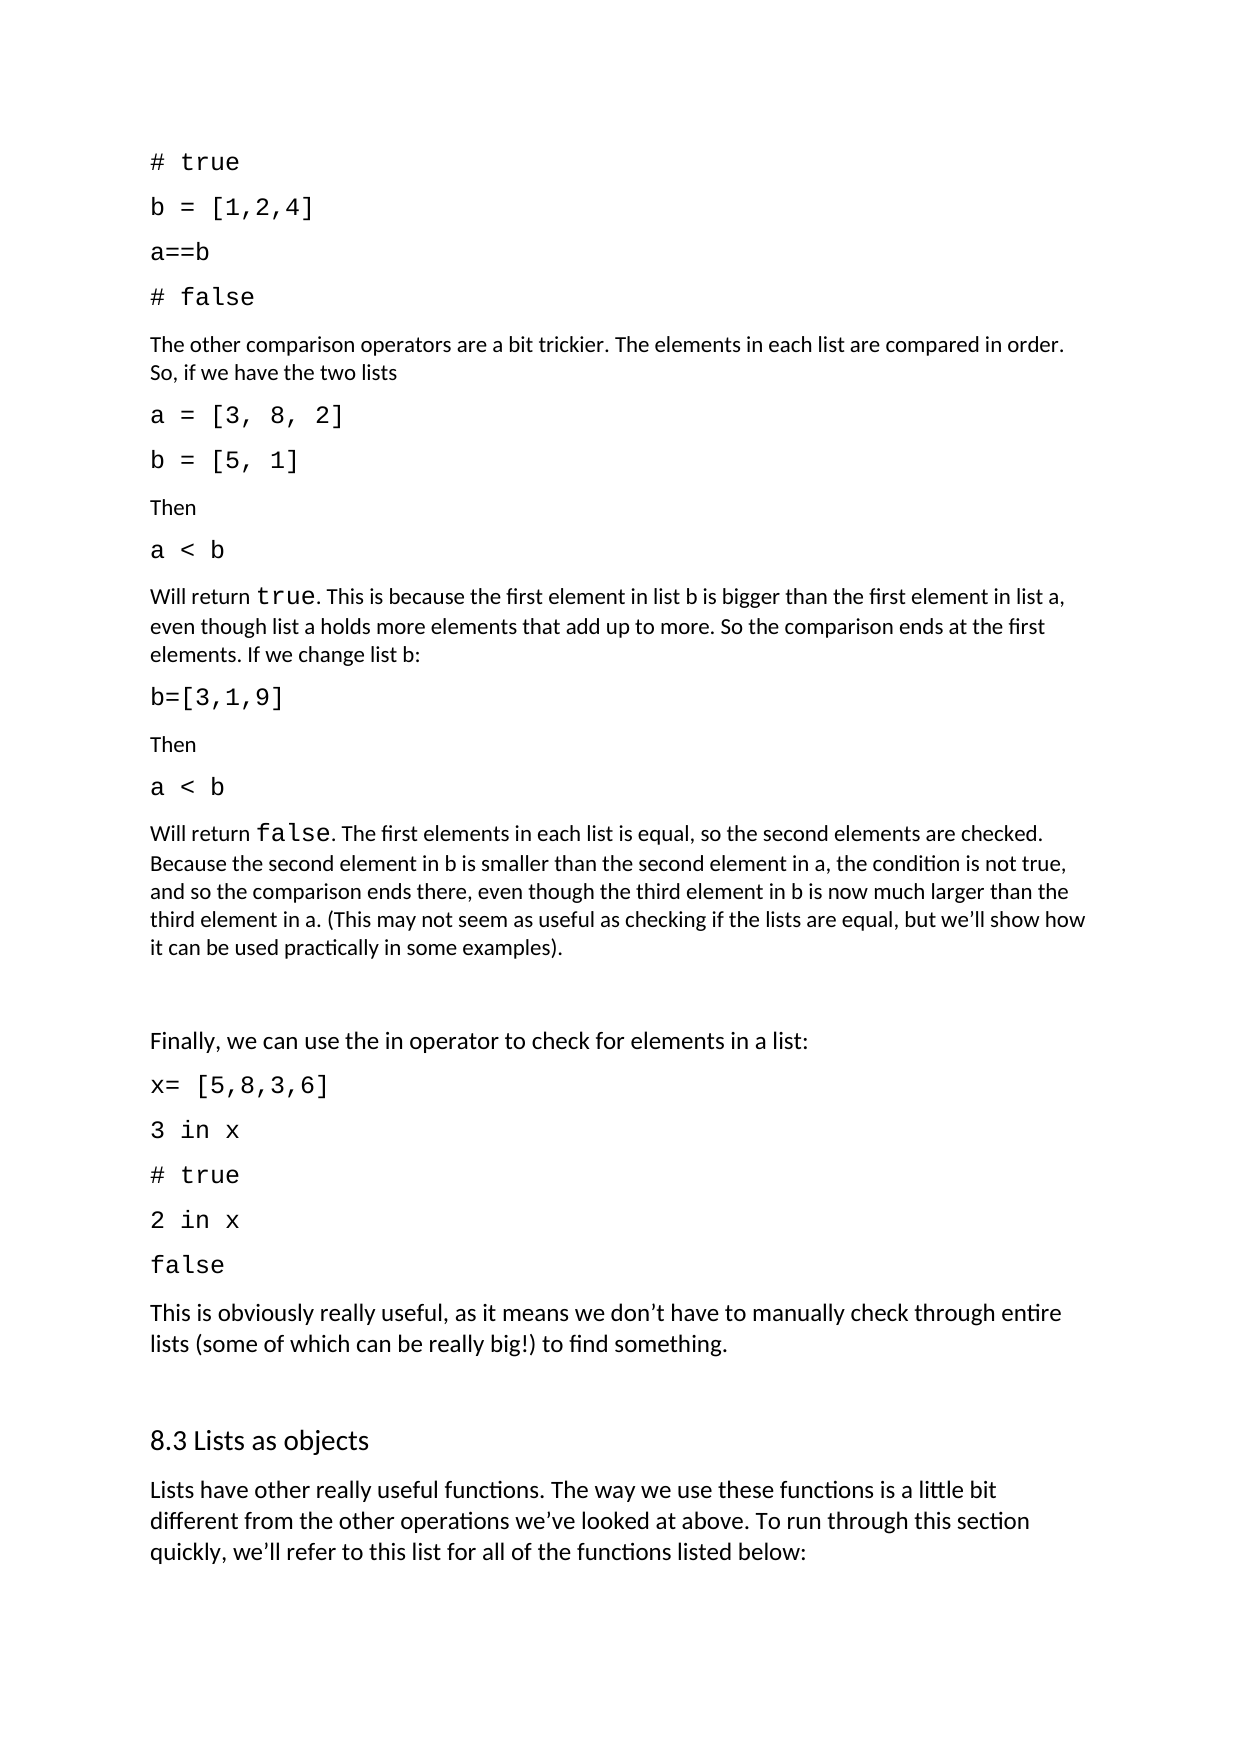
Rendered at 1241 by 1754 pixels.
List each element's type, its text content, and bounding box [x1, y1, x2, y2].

text Then [150, 493, 1090, 521]
text Finally, we can use the in operator to check for elements in a list: [150, 1025, 1090, 1056]
text b=[3,1,9] [150, 685, 1090, 713]
text Then [150, 730, 1090, 758]
text 2 in x [150, 1207, 1090, 1236]
text Will return false. The first elements in each list is equal, so the second elements are checked. Because the second element in b is smaller than the second element in a, the condition is not true, and so the comparison ends there, even though the third element in b is now much larger than the third element in a. (This may not seem as useful as checking if the lists are equal, but we’ll show how it can be used practically in some examples). [150, 819, 1090, 961]
text a < b [150, 774, 1090, 803]
text a = [3, 8, 2] [150, 403, 1090, 431]
text # true [150, 1162, 1090, 1191]
text # false [150, 285, 1090, 313]
text The other comparison operators are a bit trickier. The elements in each list are compared in order. So, if we have the two lists [150, 330, 1090, 386]
text 3 in x [150, 1117, 1090, 1146]
text a < b [150, 537, 1090, 566]
text a==b [150, 240, 1090, 268]
text false [150, 1252, 1090, 1281]
text Will return true. This is because the first element in list b is bigger than the first element in list a, even though list a holds more elements that add up to more. So the comparison ends at the first elements. If we change list b: [150, 582, 1090, 668]
text b = [1,2,4] [150, 195, 1090, 223]
text x= [5,8,3,6] [150, 1072, 1090, 1101]
text Lists have other really useful functions. The way we use these functions is a little bit different from the other operations we’ve looked at above. To run through this section quickly, we’ll refer to this list for all of the functions listed below: [150, 1475, 1090, 1566]
text 8.3 Lists as objects [150, 1422, 1090, 1458]
text This is obviously really useful, as it means we don’t have to manually check through entire lists (some of which can be really big!) to find something. [150, 1297, 1090, 1358]
text b = [5, 1] [150, 448, 1090, 476]
text # true [150, 150, 1090, 178]
